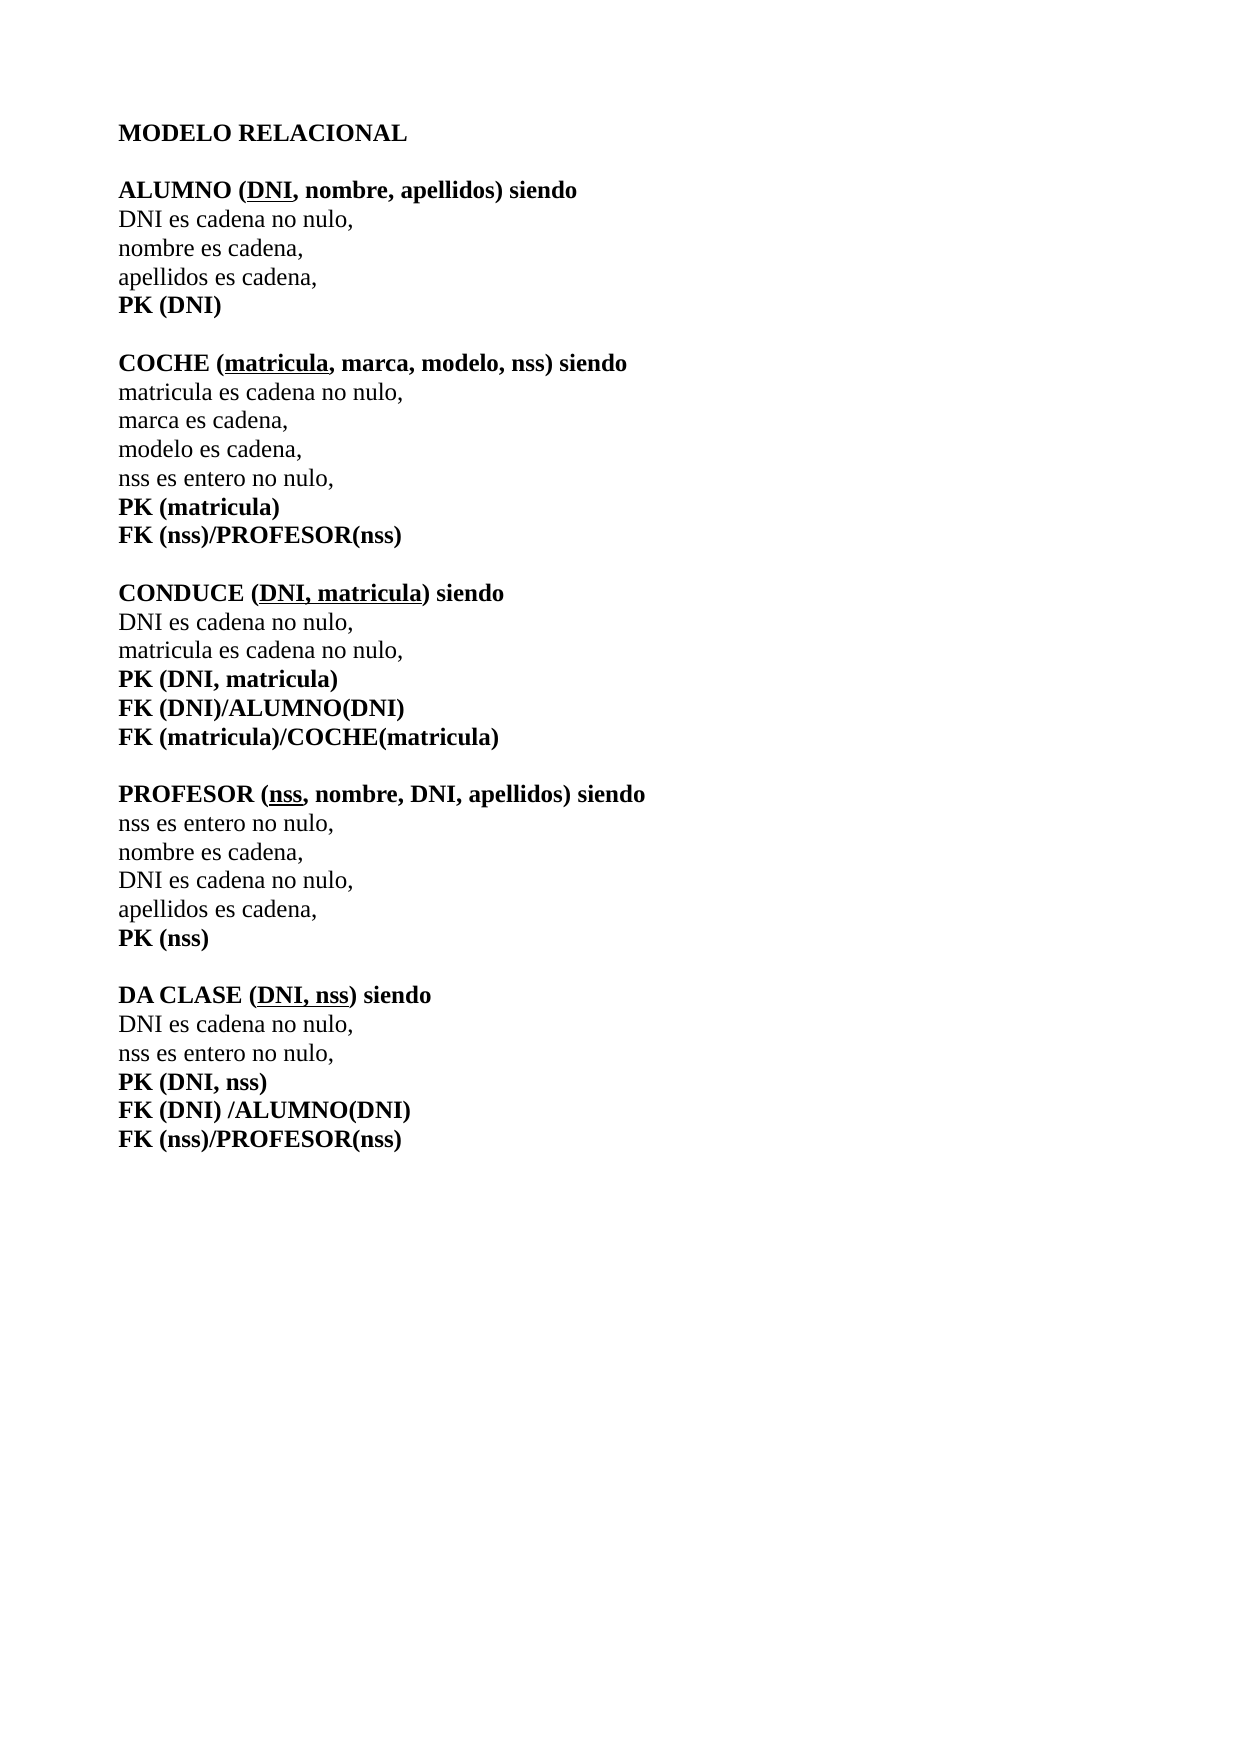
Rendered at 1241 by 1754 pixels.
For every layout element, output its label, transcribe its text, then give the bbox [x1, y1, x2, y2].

text FK (nss)/PROFESOR(nss) [118, 521, 1122, 549]
text modelo es cadena, [118, 434, 1122, 463]
text nombre es cadena, [118, 837, 1122, 866]
text MODELO RELACIONAL [118, 118, 1122, 147]
text CONDUCE (DNI, matricula) siendo [118, 578, 1122, 607]
text PROFESOR (nss, nombre, DNI, apellidos) siendo [118, 779, 1122, 808]
text nss es entero no nulo, [118, 1038, 1122, 1067]
text COCHE (matricula, marca, modelo, nss) siendo [118, 348, 1122, 377]
text nombre es cadena, [118, 233, 1122, 262]
text matricula es cadena no nulo, [118, 377, 1122, 406]
text DNI es cadena no nulo, [118, 607, 1122, 636]
text nss es entero no nulo, [118, 808, 1122, 837]
text DNI es cadena no nulo, [118, 204, 1122, 233]
text PK (matricula) [118, 492, 1122, 521]
text marca es cadena, [118, 406, 1122, 434]
text matricula es cadena no nulo, [118, 636, 1122, 664]
text FK (nss)/PROFESOR(nss) [118, 1124, 1122, 1153]
text nss es entero no nulo, [118, 463, 1122, 492]
text FK (matricula)/COCHE(matricula) [118, 722, 1122, 751]
text PK (DNI, matricula) [118, 664, 1122, 693]
text apellidos es cadena, [118, 262, 1122, 291]
text PK (nss) [118, 923, 1122, 952]
text DNI es cadena no nulo, [118, 866, 1122, 894]
text FK (DNI) /ALUMNO(DNI) [118, 1096, 1122, 1124]
text DNI es cadena no nulo, [118, 1009, 1122, 1038]
text PK (DNI) [118, 291, 1122, 319]
text ALUMNO (DNI, nombre, apellidos) siendo [118, 176, 1122, 204]
text FK (DNI)/ALUMNO(DNI) [118, 693, 1122, 722]
text DA CLASE (DNI, nss) siendo [118, 981, 1122, 1009]
text PK (DNI, nss) [118, 1067, 1122, 1096]
text apellidos es cadena, [118, 894, 1122, 923]
